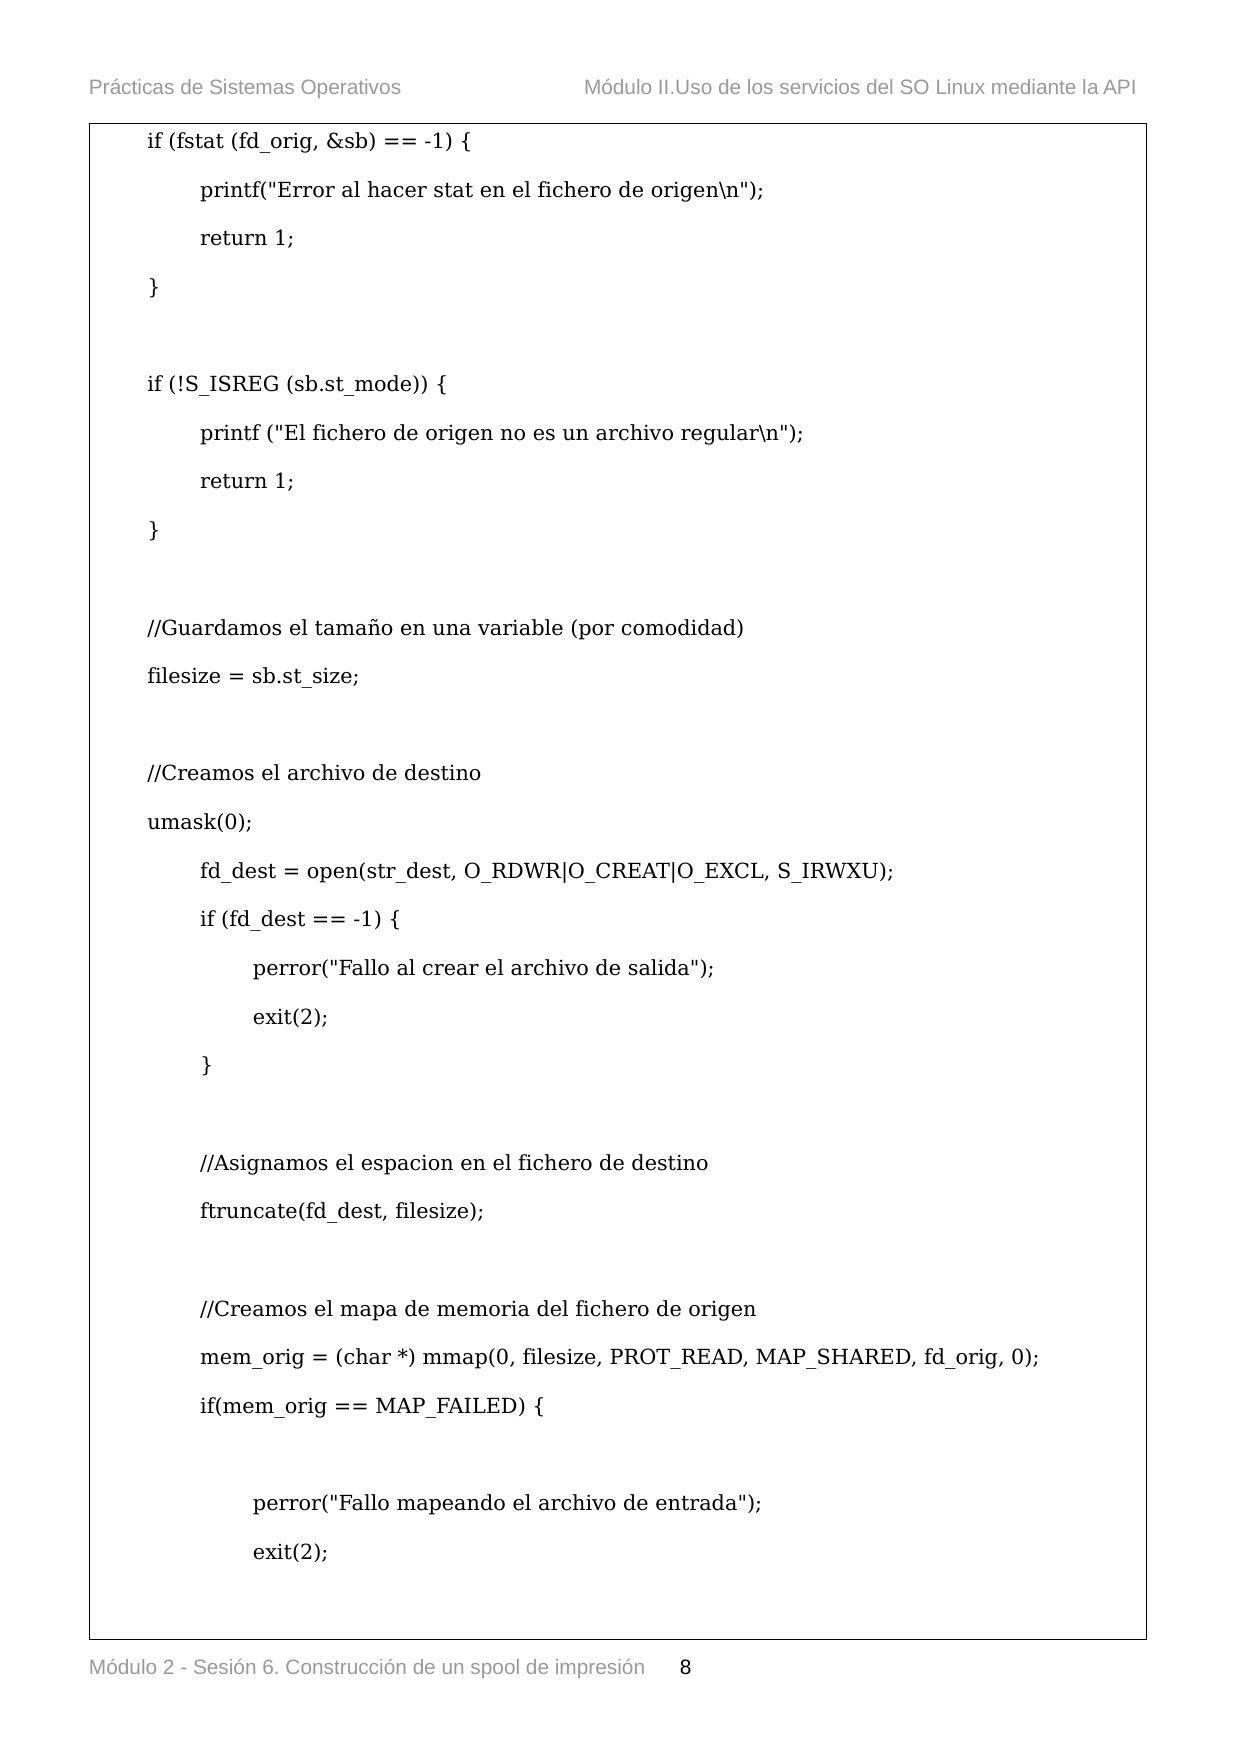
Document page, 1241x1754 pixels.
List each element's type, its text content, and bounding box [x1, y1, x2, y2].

table_header if (fstat (fd_orig, &sb) == -1) { printf("Error al hacer stat en el fichero de origen\n"); return 1; } if (!S_ISREG (sb.st_mode)) { printf ("El fichero de origen no es un archivo regular\n"); return 1; } //Guardamos el tamaño en una variable (por comodidad) filesize = sb.st_size; //Creamos el archivo de destino umask(0); fd_dest = open(str_dest, O_RDWR|O_CREAT|O_EXCL, S_IRWXU); if (fd_dest == -1) { perror("Fallo al crear el archivo de salida"); exit(2); } //Asignamos el espacion en el fichero de destino ftruncate(fd_dest, filesize); //Creamos el mapa de memoria del fichero de origen mem_orig = (char *) mmap(0, filesize, PROT_READ, MAP_SHARED, fd_orig, 0); if(mem_orig == MAP_FAILED) { perror("Fallo mapeando el archivo de entrada"); exit(2); [90, 124, 1146, 1639]
